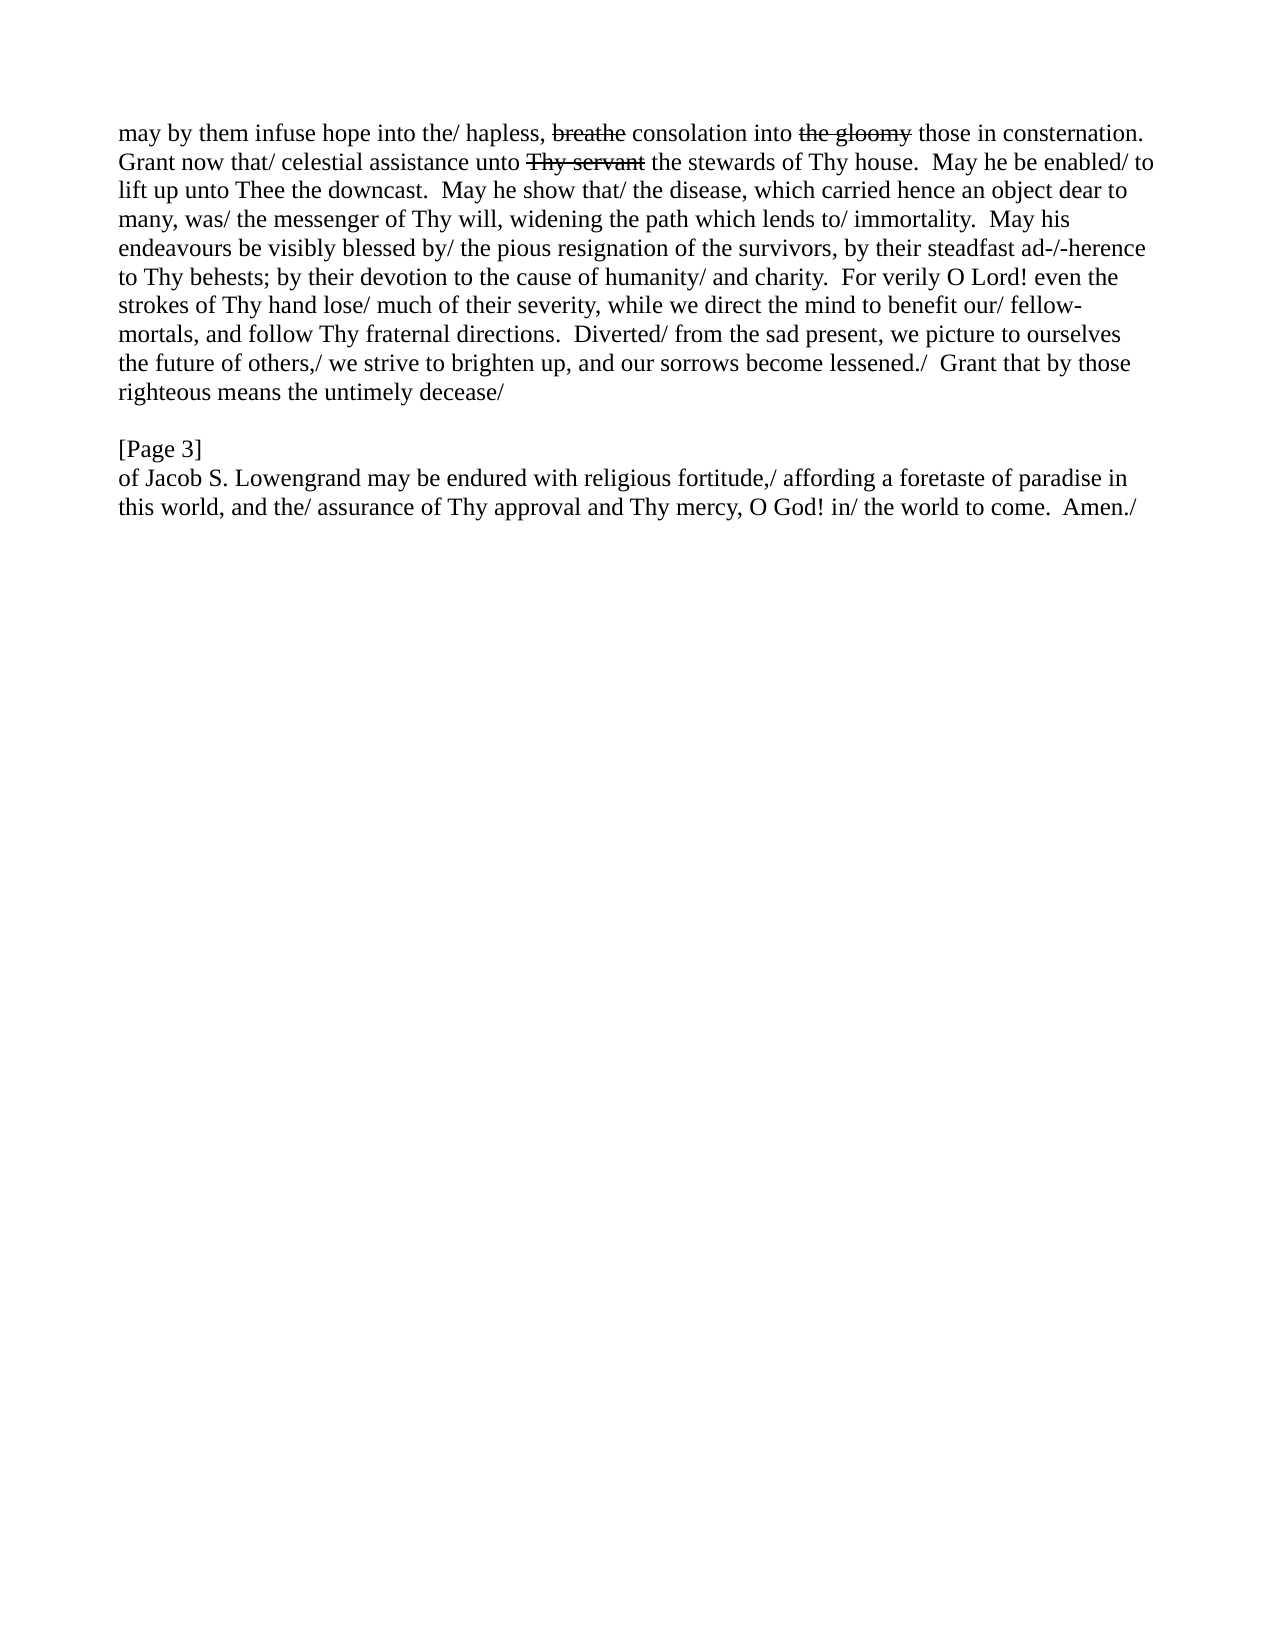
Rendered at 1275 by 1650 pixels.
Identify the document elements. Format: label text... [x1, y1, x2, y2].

text [Page 3] [118, 434, 1157, 463]
text of Jacob S. Lowengrand may be endured with religious fortitude,/ affording a foretaste of paradise in this world, and the/ assurance of Thy approval and Thy mercy, O God! in/ the world to come. Amen./ [118, 463, 1157, 521]
text may by them infuse hope into the/ hapless, breathe consolation into the gloomy those in consternation. Grant now that/ celestial assistance unto Thy servant the stewards of Thy house. May he be enabled/ to lift up unto Thee the downcast. May he show that/ the disease, which carried hence an object dear to many, was/ the messenger of Thy will, widening the path which lends to/ immortality. May his endeavours be visibly blessed by/ the pious resignation of the survivors, by their steadfast ad-/-herence to Thy behests; by their devotion to the cause of humanity/ and charity. For verily O Lord! even the strokes of Thy hand lose/ much of their severity, while we direct the mind to benefit our/ fellow-mortals, and follow Thy fraternal directions. Diverted/ from the sad present, we picture to ourselves the future of others,/ we strive to brighten up, and our sorrows become lessened./ Grant that by those righteous means the untimely decease/ [118, 118, 1157, 406]
